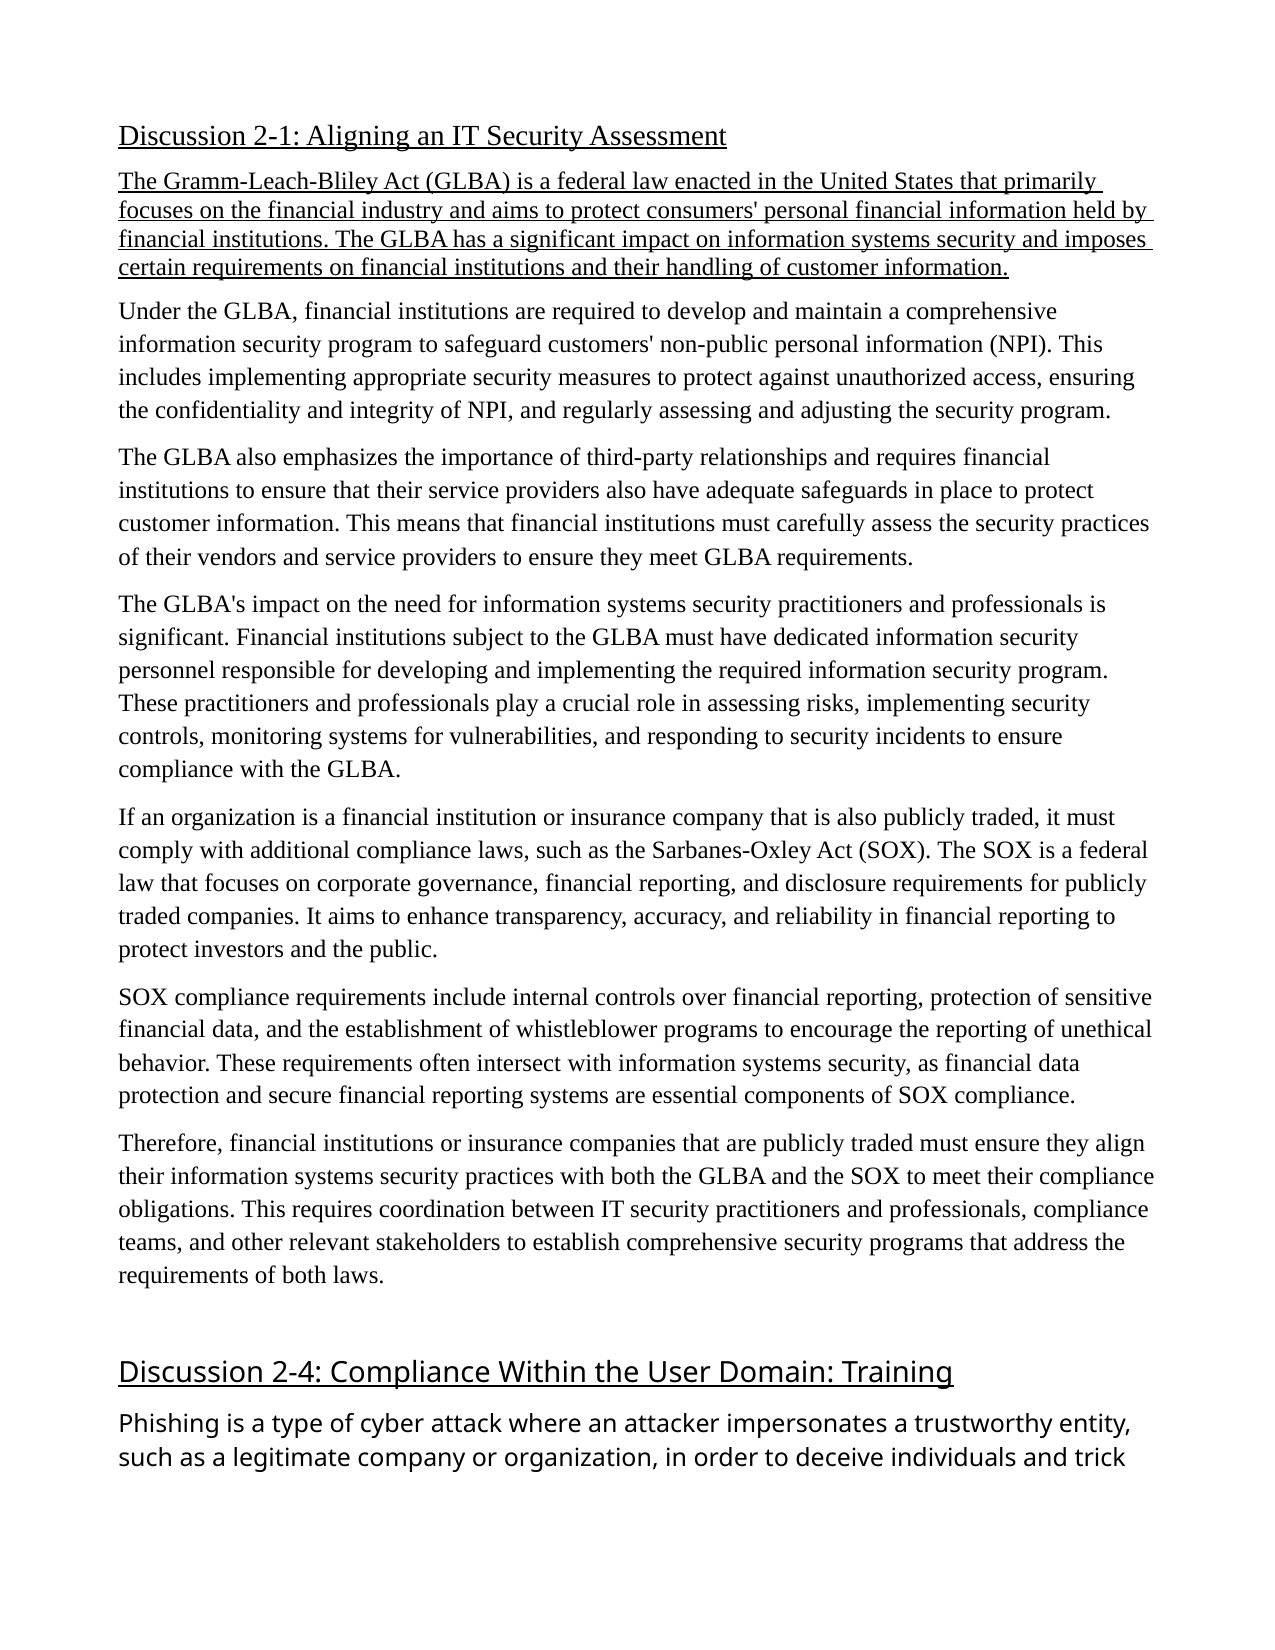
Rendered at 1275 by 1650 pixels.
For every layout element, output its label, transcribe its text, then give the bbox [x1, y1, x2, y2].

text The GLBA also emphasizes the importance of third-party relationships and requires financial institutions to ensure that their service providers also have adequate safeguards in place to protect customer information. This means that financial institutions must carefully assess the security practices of their vendors and service providers to ensure they meet GLBA requirements. [118, 442, 1157, 570]
text Discussion 2-1: Aligning an IT Security Assessment [118, 118, 1157, 152]
text Under the GLBA, financial institutions are required to develop and maintain a comprehensive information security program to safeguard customers' non-public personal information (NPI). This includes implementing appropriate security measures to protect against unauthorized access, ensuring the confidentiality and integrity of NPI, and regularly assessing and adjusting the security program. [118, 296, 1157, 424]
text The GLBA's impact on the need for information systems security practitioners and professionals is significant. Financial institutions subject to the GLBA must have dedicated information security personnel responsible for developing and implementing the required information security program. These practitioners and professionals play a crucial role in assessing risks, implementing security controls, monitoring systems for vulnerabilities, and responding to security incidents to ensure compliance with the GLBA. [118, 589, 1157, 783]
text Therefore, financial institutions or insurance companies that are publicly traded must ensure they align their information systems security practices with both the GLBA and the SOX to meet their compliance obligations. This requires coordination between IT security practitioners and professionals, compliance teams, and other relevant stakeholders to establish comprehensive security programs that address the requirements of both laws. [118, 1128, 1157, 1289]
text SOX compliance requirements include internal controls over financial reporting, protection of sensitive financial data, and the establishment of whistleblower programs to encourage the reporting of unethical behavior. These requirements often intersect with information systems security, as financial data protection and secure financial reporting systems are essential components of SOX compliance. [118, 982, 1157, 1109]
text Phishing is a type of cyber attack where an attacker impersonates a trustworthy entity, such as a legitimate company or organization, in order to deceive individuals and trick [118, 1406, 1157, 1474]
text If an organization is a financial institution or insurance company that is also publicly traded, it must comply with additional compliance laws, such as the Sarbanes-Oxley Act (SOX). The SOX is a federal law that focuses on corporate governance, financial reporting, and disclosure requirements for publicly traded companies. It aims to enhance transparency, accuracy, and reliability in financial reporting to protect investors and the public. [118, 802, 1157, 963]
text Discussion 2-4: Compliance Within the User Domain: Training [118, 1351, 1157, 1391]
text The Gramm-Leach-Bliley Act (GLBA) is a federal law enacted in the United States that primarily focuses on the financial industry and aims to protect consumers' personal financial information held by financial institutions. The GLBA has a significant impact on information systems security and imposes certain requirements on financial institutions and their handling of customer information. [118, 166, 1157, 281]
